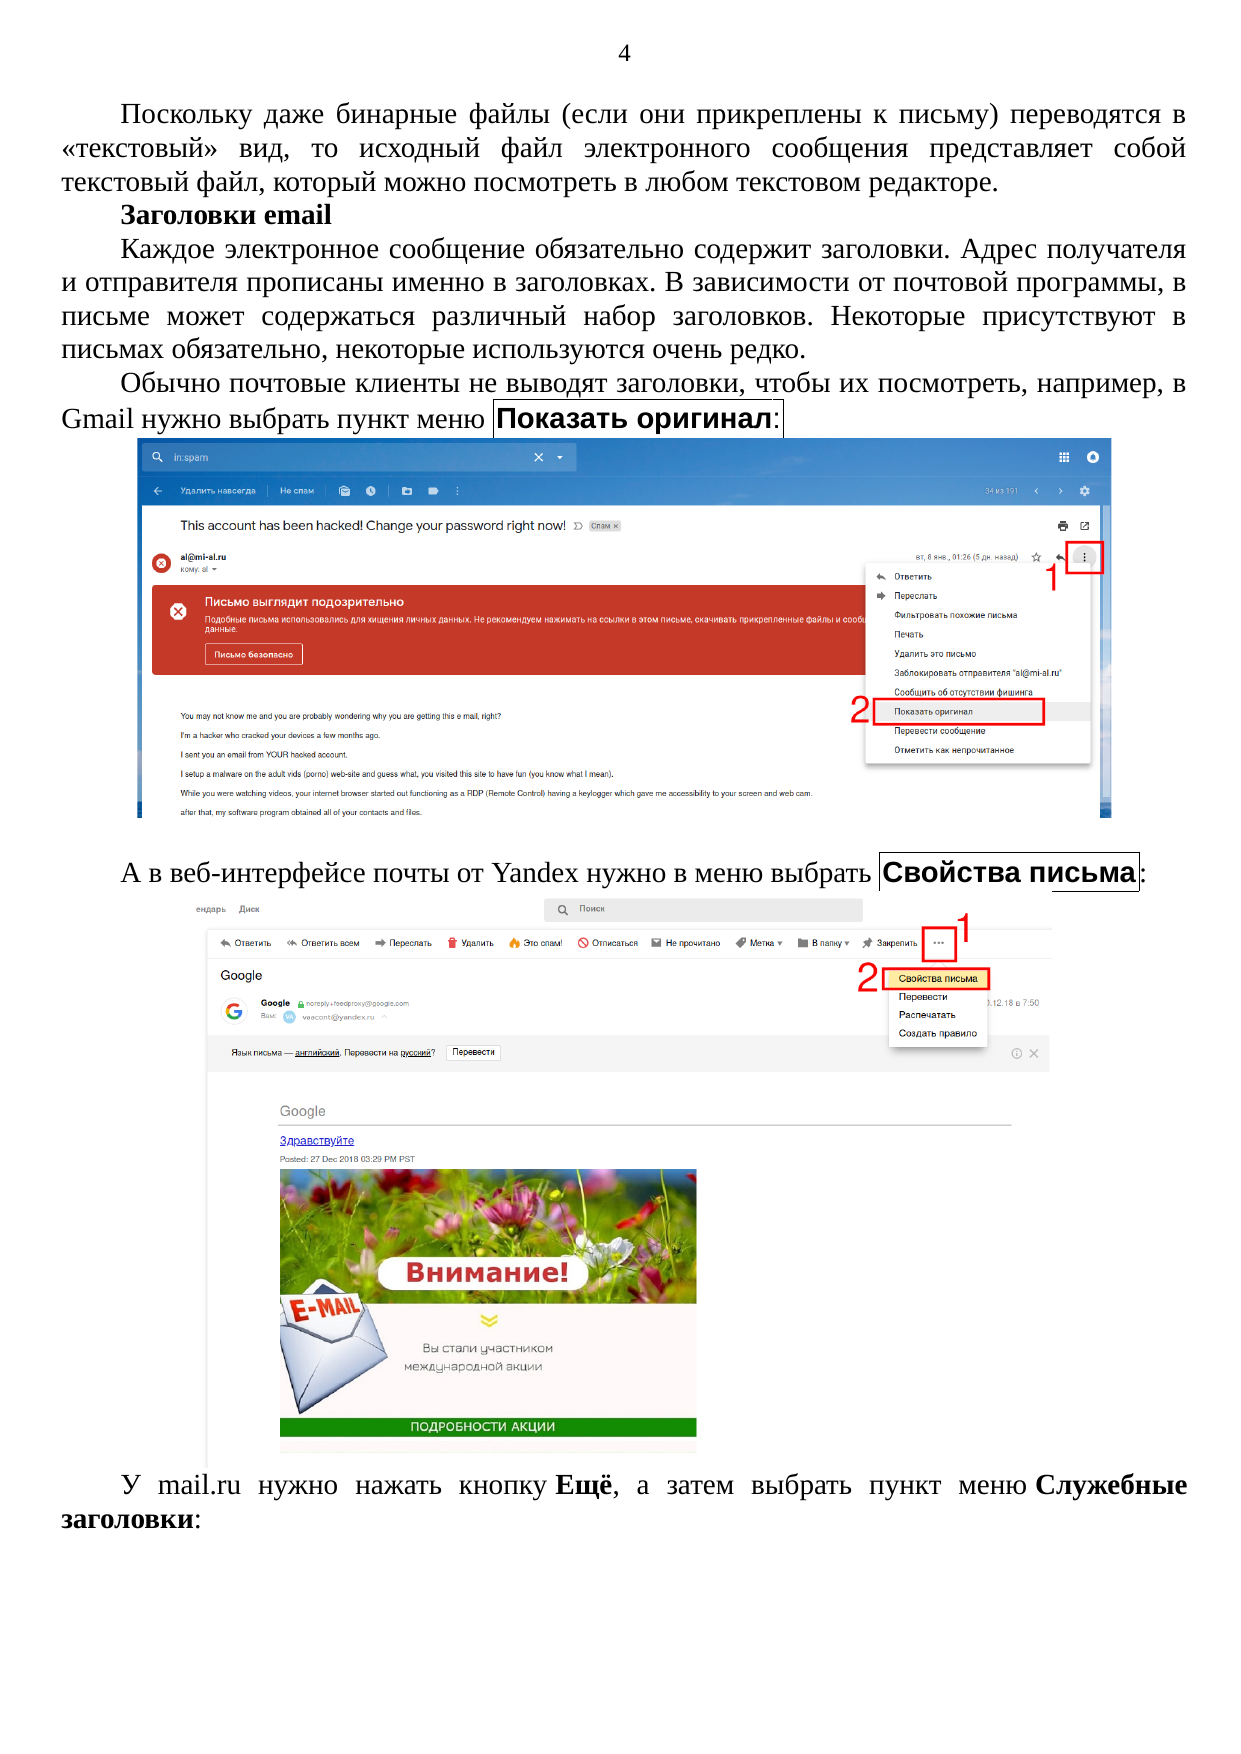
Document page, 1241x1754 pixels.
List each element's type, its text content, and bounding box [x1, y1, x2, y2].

text У mail.ru нужно нажать кнопку Ещё, а затем выбрать пункт меню Служебные заголовки: [61, 1378, 1187, 1534]
text Поскольку даже бинарные файлы (если они прикреплены к письму) переводятся в «текстовый» вид, то исходный файл электронного сообщения представляет собой текстовый файл, который можно посмотреть в любом текстовом редакторе. [61, 97, 1187, 197]
picture [137, 438, 1112, 818]
text Обычно почтовые клиенты не выводят заголовки, чтобы их посмотреть, например, в Gmail нужно выбрать пункт меню Показать оригинал: [61, 365, 1187, 438]
subtitle Заголовки email [61, 197, 1187, 231]
text А в веб-интерфейсе почты от Yandex нужно в меню выбрать [61, 852, 879, 891]
text Каждое электронное сообщение обязательно содержит заголовки. Адрес получателя и отправителя прописаны именно в заголовках. В зависимости от почтовой программы, в письме может содержаться различный набор заголовков. Некоторые присутствуют в письмах обязательно, некоторые используются очень редко. [61, 231, 1187, 365]
text : [1140, 852, 1187, 891]
picture [196, 891, 1053, 1468]
text Свойства письма [880, 853, 1139, 891]
